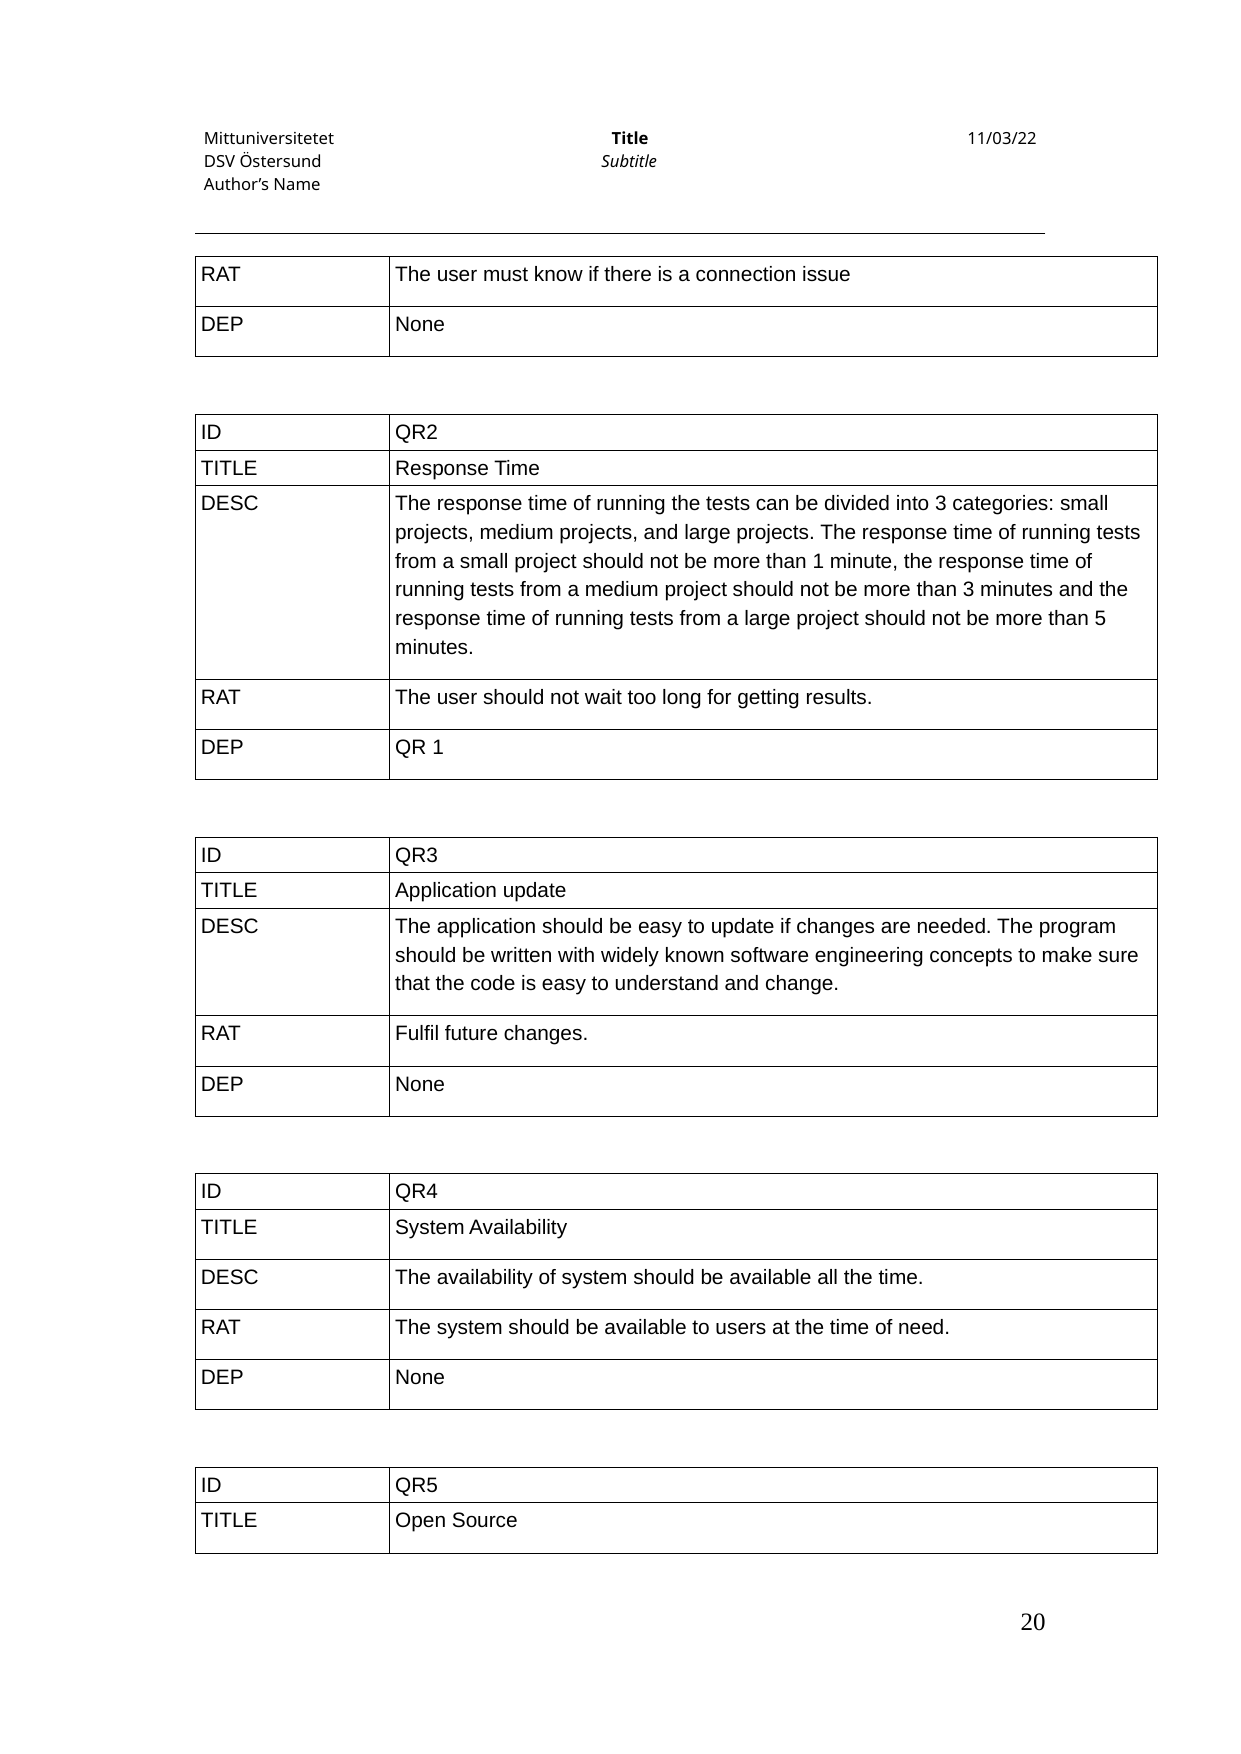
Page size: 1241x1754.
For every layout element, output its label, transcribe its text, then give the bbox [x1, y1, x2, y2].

table_cell None [390, 1067, 1157, 1116]
table_header QR5 [390, 1468, 1157, 1502]
table_cell The availability of system should be available all the time. [390, 1260, 1157, 1309]
table_cell DEP [196, 1067, 389, 1116]
table_cell RAT [196, 1310, 389, 1359]
table_header ID [196, 838, 389, 872]
table_cell DEP [196, 307, 389, 356]
table_cell DEP [196, 1360, 389, 1409]
table_cell The response time of running the tests can be divided into 3 categories: small projects, medium projects, and large projects. The response time of running tests from a small project should not be more than 1 minute, the response time of running tests from a medium project should not be more than 3 minutes and the response time of running tests from a large project should not be more than 5 minutes. [390, 486, 1157, 679]
table_cell DESC [196, 486, 389, 679]
table_header QR2 [390, 415, 1157, 449]
table_header QR3 [390, 838, 1157, 872]
table_cell RAT [196, 680, 389, 729]
table_header ID [196, 1468, 389, 1502]
table_cell TITLE [196, 451, 389, 485]
table_cell DEP [196, 730, 389, 779]
table_cell Open Source [390, 1503, 1157, 1552]
table_cell The system should be available to users at the time of need. [390, 1310, 1157, 1359]
table_cell RAT [196, 1016, 389, 1066]
table_cell TITLE [196, 1503, 389, 1552]
table_cell The user should not wait too long for getting results. [390, 680, 1157, 729]
table_cell DESC [196, 1260, 389, 1309]
table_cell Application update [390, 873, 1157, 908]
table_cell QR 1 [390, 730, 1157, 779]
table_cell None [390, 307, 1157, 356]
table_header QR4 [390, 1174, 1157, 1209]
table_cell TITLE [196, 1210, 389, 1259]
table_cell None [390, 1360, 1157, 1409]
table_cell The application should be easy to update if changes are needed. The program should be written with widely known software engineering concepts to make sure that the code is easy to understand and change. [390, 909, 1157, 1015]
table_cell RAT [196, 257, 389, 306]
table_cell The user must know if there is a connection issue [390, 257, 1157, 306]
table_header ID [196, 1174, 389, 1209]
table_cell DESC [196, 909, 389, 1015]
table_header ID [196, 415, 389, 449]
table_cell System Availability [390, 1210, 1157, 1259]
table_cell TITLE [196, 873, 389, 908]
table_cell Fulfil future changes. [390, 1016, 1157, 1066]
table_cell Response Time [390, 451, 1157, 485]
